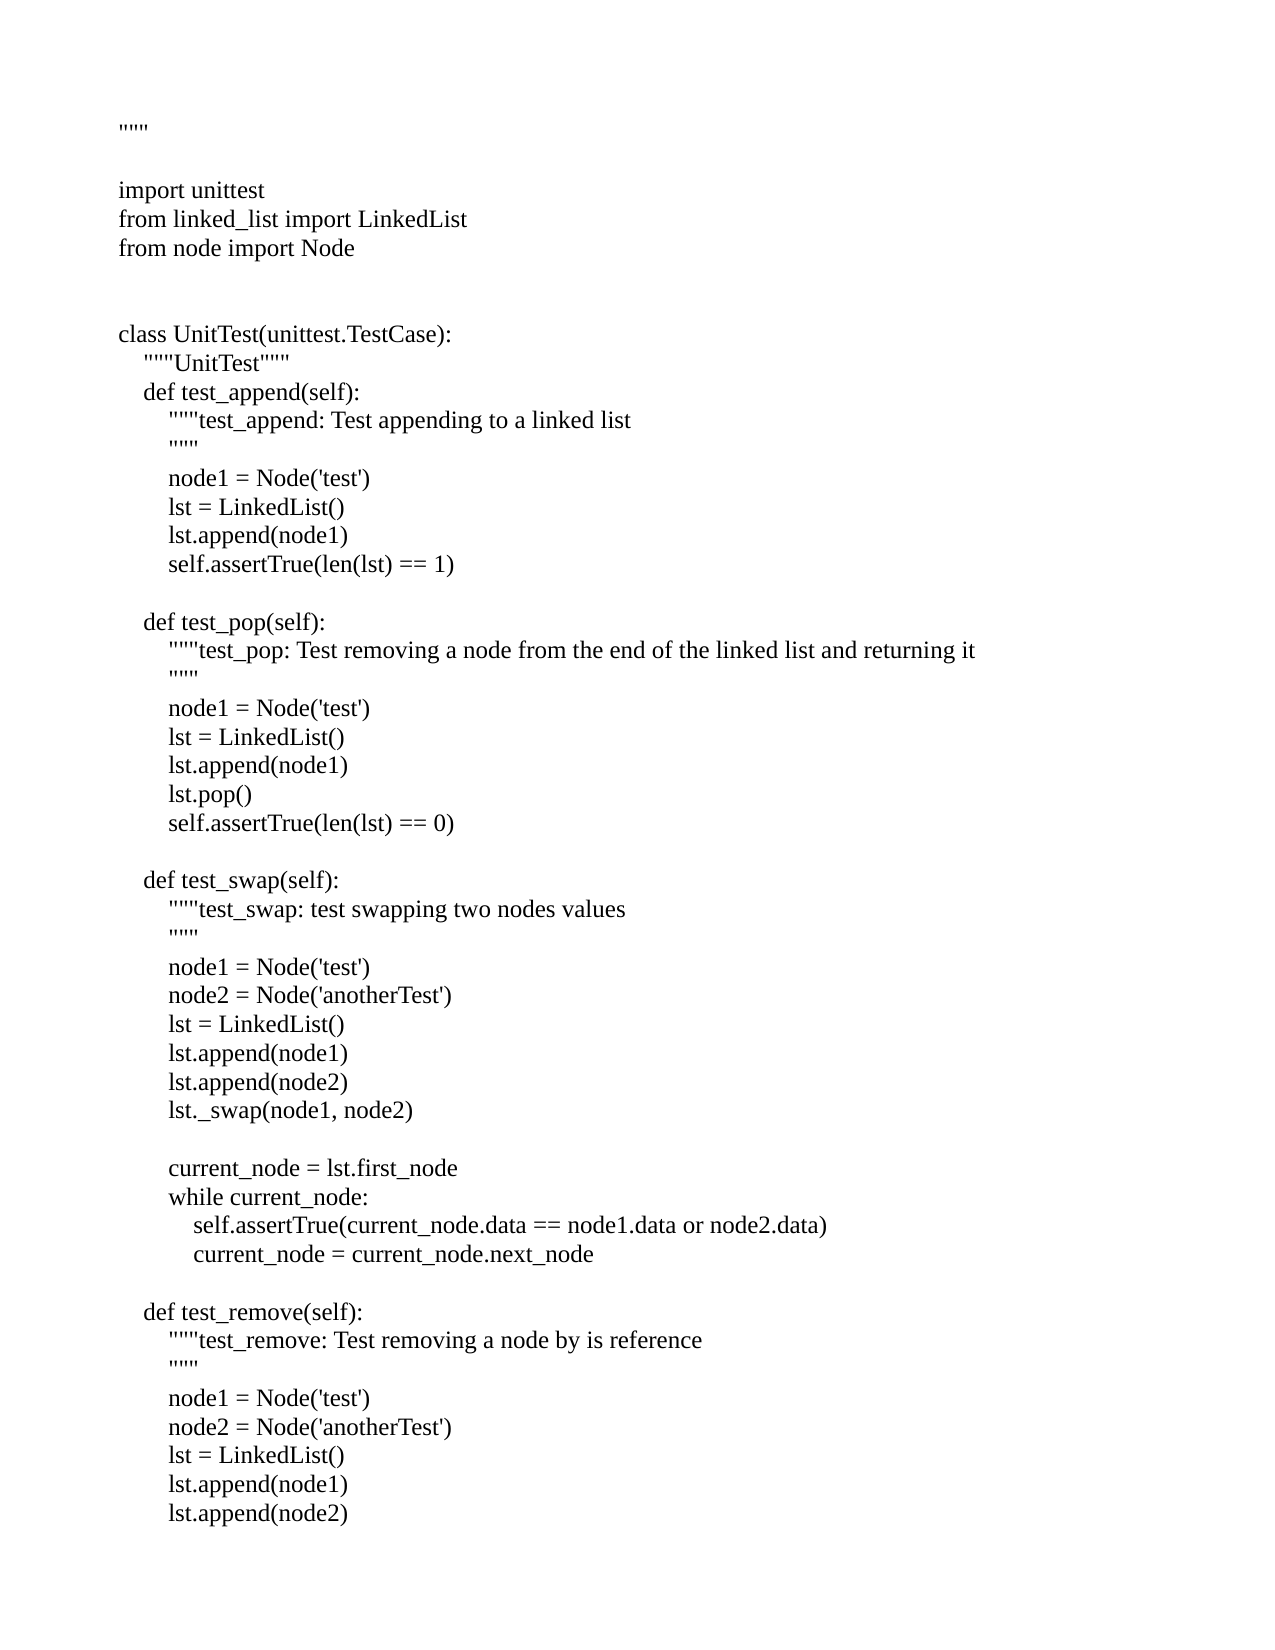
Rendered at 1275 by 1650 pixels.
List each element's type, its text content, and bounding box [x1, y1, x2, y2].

text """ [118, 118, 1157, 147]
text """test_append: Test appending to a linked list [118, 406, 1157, 434]
text """test_remove: Test removing a node by is reference [118, 1326, 1157, 1354]
text def test_swap(self): [118, 866, 1157, 894]
text def test_pop(self): [118, 607, 1157, 636]
text lst.append(node1) [118, 521, 1157, 549]
text node1 = Node('test') [118, 1383, 1157, 1412]
text lst = LinkedList() [118, 722, 1157, 751]
text node1 = Node('test') [118, 463, 1157, 492]
text node1 = Node('test') [118, 693, 1157, 722]
text def test_append(self): [118, 377, 1157, 406]
text import unittest [118, 176, 1157, 204]
text current_node = lst.first_node [118, 1153, 1157, 1182]
text lst = LinkedList() [118, 492, 1157, 521]
text self.assertTrue(len(lst) == 1) [118, 549, 1157, 578]
text lst.append(node2) [118, 1067, 1157, 1096]
text from linked_list import LinkedList [118, 204, 1157, 233]
text self.assertTrue(len(lst) == 0) [118, 808, 1157, 837]
text current_node = current_node.next_node [118, 1239, 1157, 1268]
text lst.append(node2) [118, 1498, 1157, 1527]
text """test_pop: Test removing a node from the end of the linked list and returning it [118, 636, 1157, 664]
text node2 = Node('anotherTest') [118, 981, 1157, 1009]
text lst._swap(node1, node2) [118, 1096, 1157, 1124]
text lst = LinkedList() [118, 1441, 1157, 1469]
text from node import Node [118, 233, 1157, 262]
text """ [118, 664, 1157, 693]
text lst = LinkedList() [118, 1009, 1157, 1038]
text lst.append(node1) [118, 1038, 1157, 1067]
text while current_node: [118, 1182, 1157, 1211]
text """ [118, 923, 1157, 952]
text """ [118, 1354, 1157, 1383]
text node2 = Node('anotherTest') [118, 1412, 1157, 1441]
text class UnitTest(unittest.TestCase): [118, 319, 1157, 348]
text self.assertTrue(current_node.data == node1.data or node2.data) [118, 1211, 1157, 1239]
text """ [118, 434, 1157, 463]
text node1 = Node('test') [118, 952, 1157, 981]
text lst.pop() [118, 779, 1157, 808]
text lst.append(node1) [118, 1469, 1157, 1498]
text def test_remove(self): [118, 1297, 1157, 1326]
text lst.append(node1) [118, 751, 1157, 779]
text """UnitTest""" [118, 348, 1157, 377]
text """test_swap: test swapping two nodes values [118, 894, 1157, 923]
